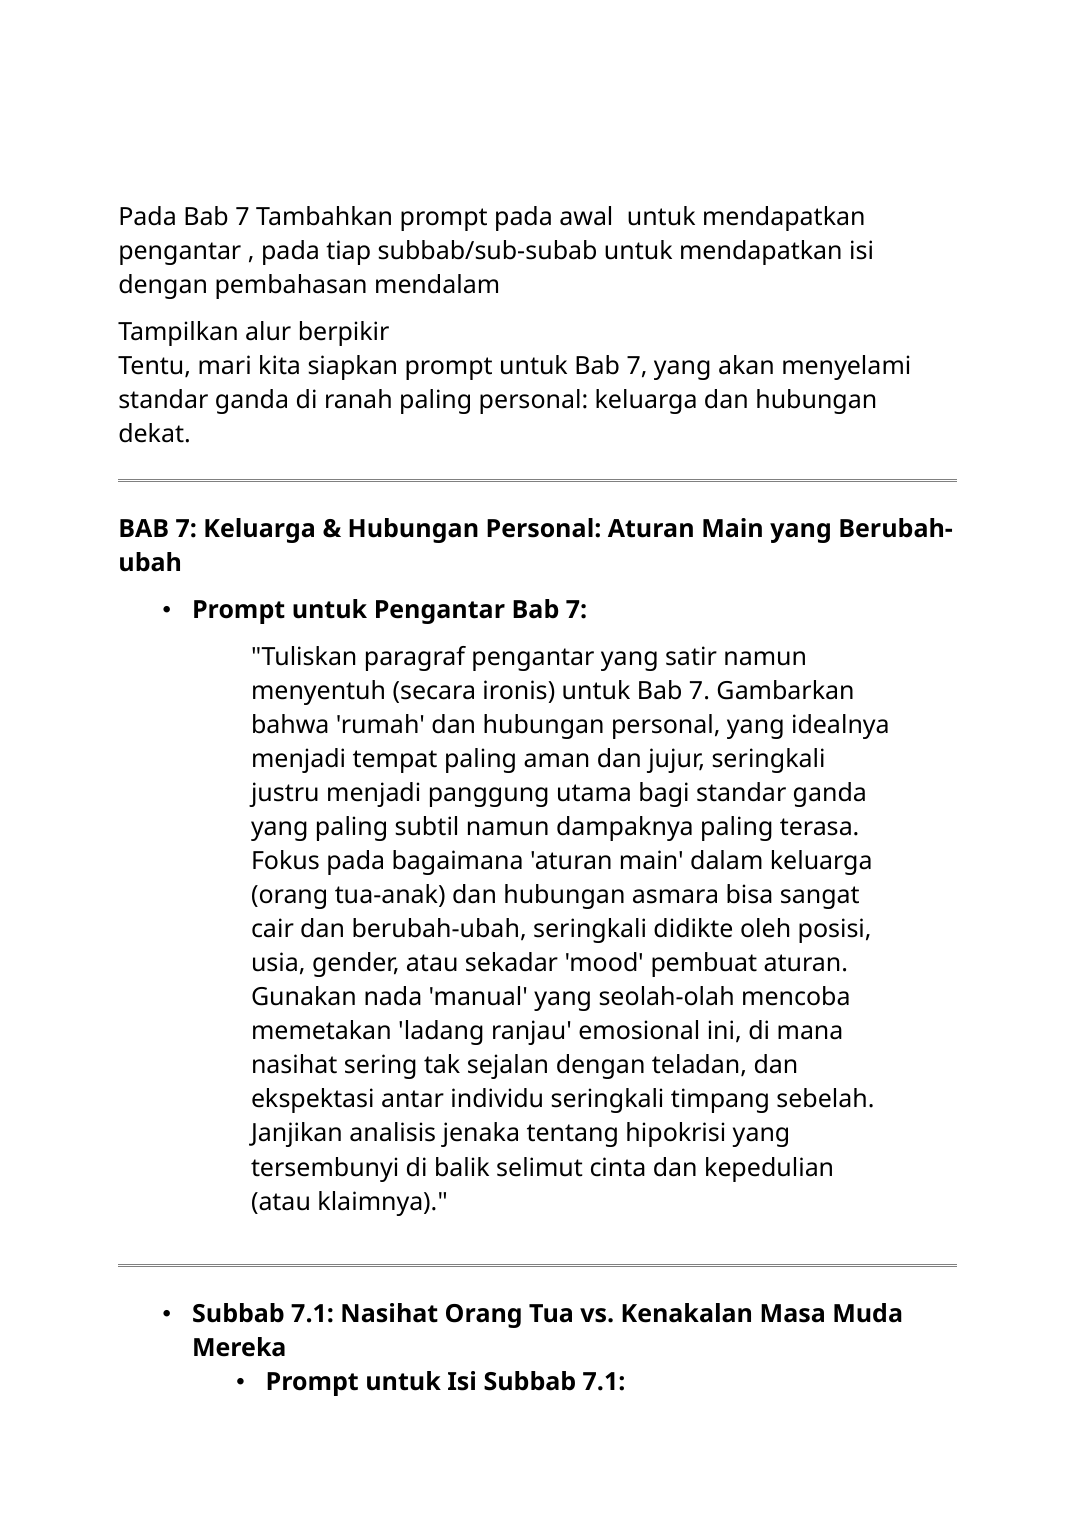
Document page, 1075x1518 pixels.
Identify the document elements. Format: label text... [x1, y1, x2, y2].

list Subbab 7.1: Nasihat Orang Tua vs. Kenakalan Masa Muda Mereka [162, 1296, 957, 1364]
text Tentu, mari kita siapkan prompt untuk Bab 7, yang akan menyelami standar ganda di ranah paling personal: keluarga dan hubungan dekat. [118, 347, 957, 450]
text Pada Bab 7 Tambahkan prompt pada awal untuk mendapatkan pengantar , pada tiap subbab/sub-subab untuk mendapatkan isi dengan pembahasan mendalam [118, 199, 957, 301]
text BAB 7: Keluarga & Hubungan Personal: Aturan Main yang Berubah-ubah [118, 511, 957, 579]
list "Tuliskan paragraf pengantar yang satir namun menyentuh (secara ironis) untuk Bab 7. Gambarkan bahwa 'rumah' dan hubungan personal, yang idealnya menjadi tempat paling aman dan jujur, seringkali justru menjadi panggung utama bagi standar ganda yang paling subtil namun dampaknya paling terasa. Fokus pada bagaimana 'aturan main' dalam keluarga (orang tua-anak) dan hubungan asmara bisa sangat cair dan berubah-ubah, seringkali didikte oleh posisi, usia, gender, atau sekadar 'mood' pembuat aturan. Gunakan nada 'manual' yang seolah-olah mencoba memetakan 'ladang ranjau' emosional ini, di mana nasihat sering tak sejalan dengan teladan, dan ekspektasi antar individu seringkali timpang sebelah. Janjikan analisis jenaka tentang hipokrisi yang tersembunyi di balik selimut cinta dan kepedulian (atau klaimnya)." [221, 638, 898, 1217]
list Prompt untuk Isi Subbab 7.1: [236, 1364, 957, 1398]
list Prompt untuk Pengantar Bab 7: [162, 592, 957, 626]
text Tampilkan alur berpikir [118, 313, 957, 347]
